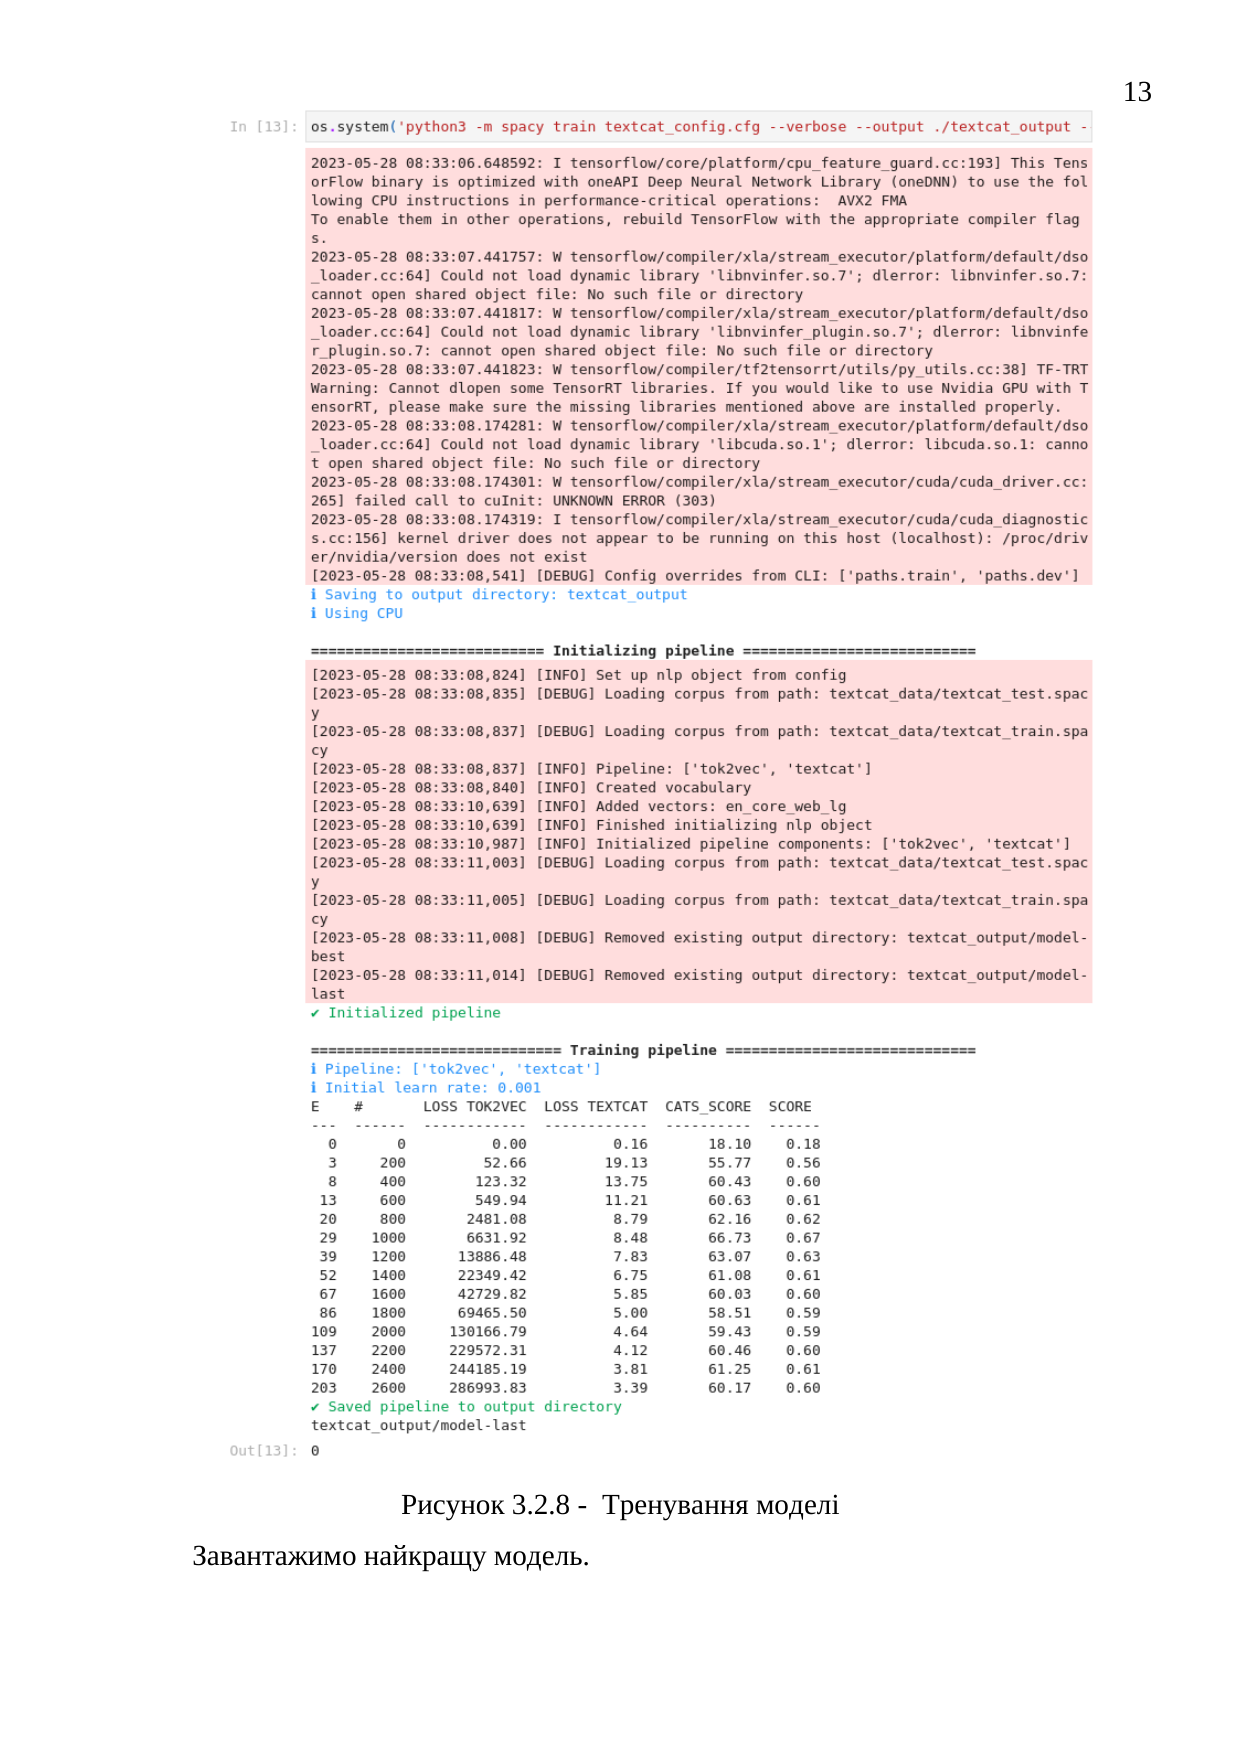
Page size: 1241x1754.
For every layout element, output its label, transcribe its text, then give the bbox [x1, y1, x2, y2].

subtitle Тренування моделі [118, 1487, 1122, 1521]
text Завантажимо найкращу модель. [118, 1538, 1122, 1571]
picture [216, 105, 1098, 1471]
